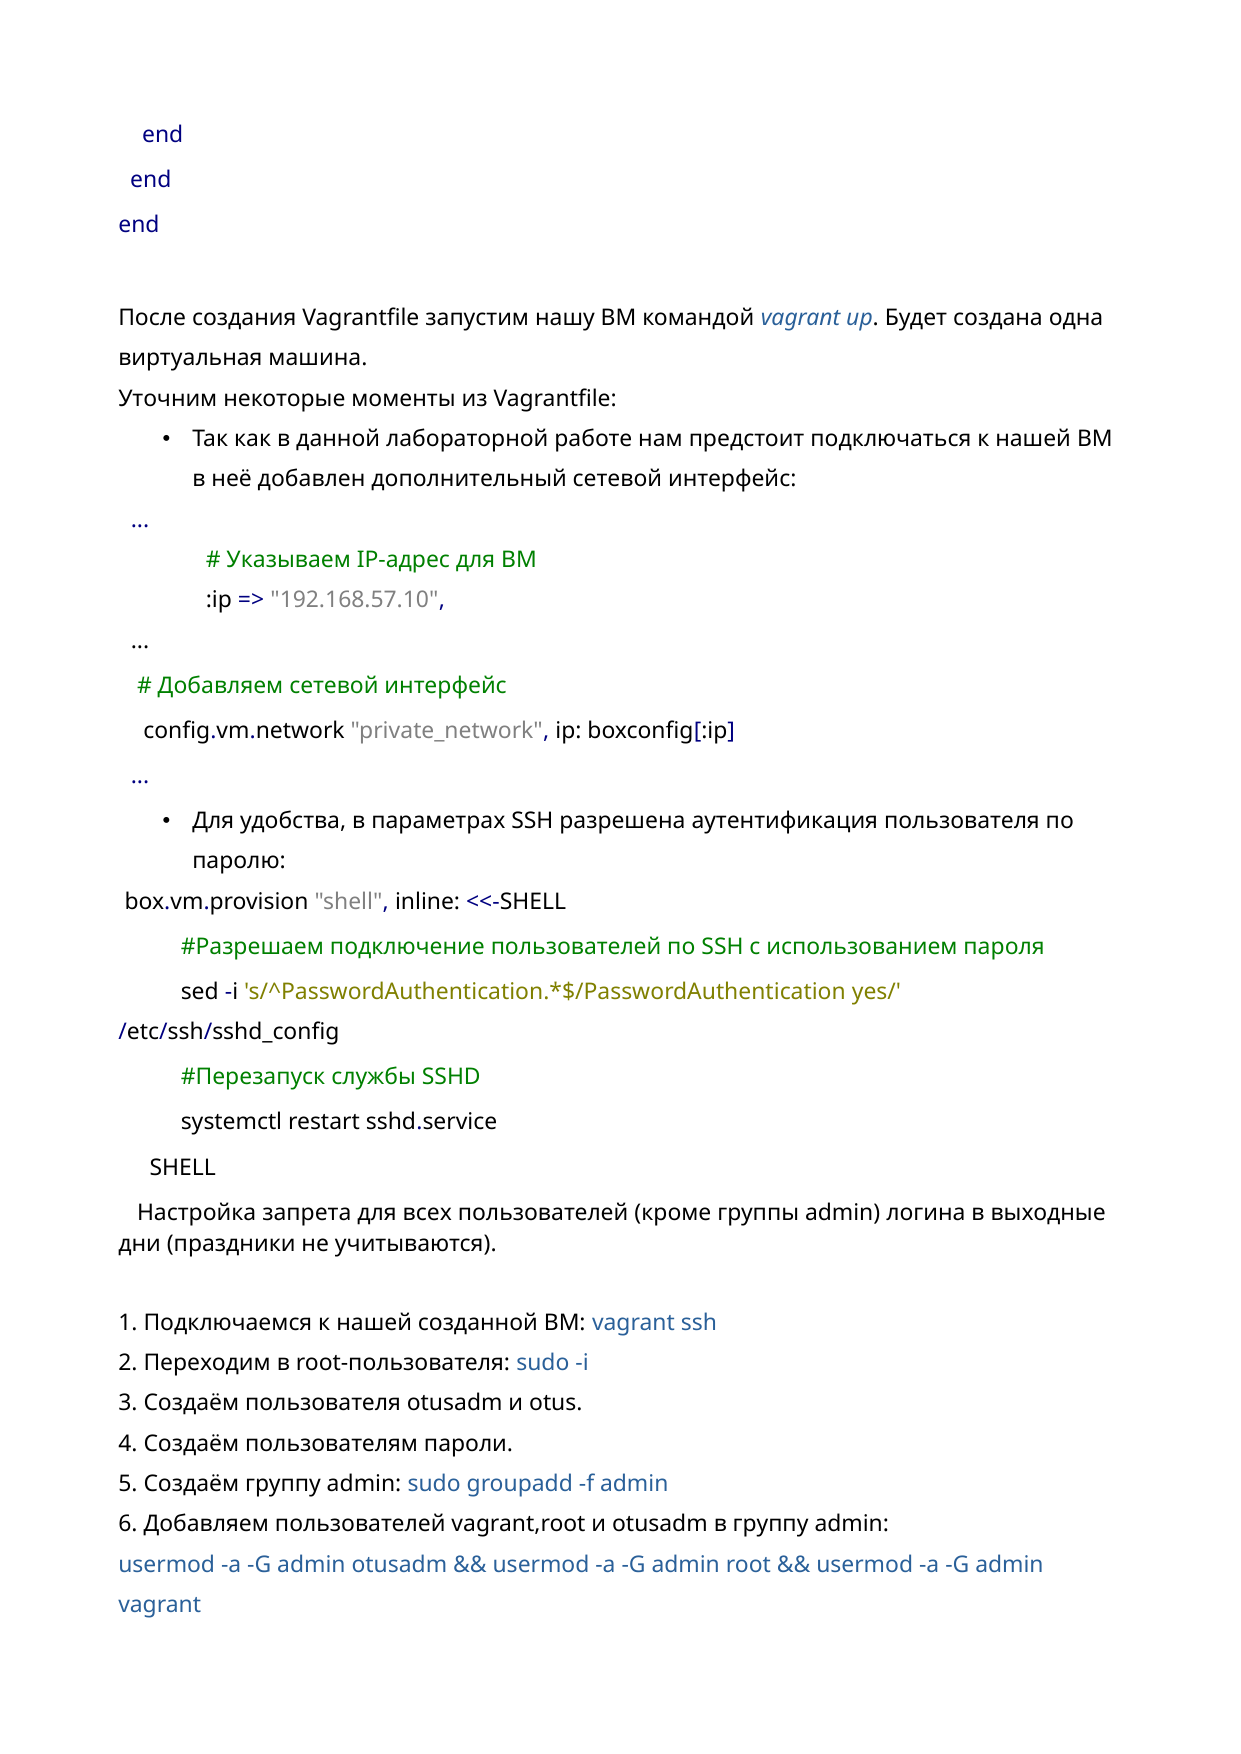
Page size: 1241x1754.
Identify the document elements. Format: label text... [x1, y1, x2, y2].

text usermod -a -G admin otusadm && usermod -a -G admin root && usermod -a -G admin vagrant [118, 1547, 1122, 1619]
text 3. Создаём пользователя otusadm и otus. [118, 1386, 1122, 1417]
text ... [118, 759, 1122, 790]
text #Перезапуск службы SSHD [118, 1060, 1122, 1091]
text end [118, 208, 1122, 239]
text config.vm.network "private_network", ip: boxconfig[:ip] [118, 714, 1122, 745]
text end [118, 118, 1122, 149]
text Уточним некоторые моменты из Vagrantfile: [118, 382, 1122, 413]
text # Добавляем сетевой интерфейс [118, 669, 1122, 700]
text end [118, 163, 1122, 194]
text box.vm.provision "shell", inline: <<-SHELL [118, 884, 1122, 916]
list Так как в данной лабораторной работе нам предстоит подключаться к нашей ВМ в неё добавлен дополнительный сетевой интерфейс: [162, 422, 1122, 493]
text systemctl restart sshd.service [118, 1105, 1122, 1137]
text 5. Создаём группу admin: sudo groupadd -f admin [118, 1467, 1122, 1498]
text 4. Создаём пользователям пароли. [118, 1427, 1122, 1458]
text :ip => "192.168.57.10", [118, 583, 1122, 614]
text 2. Переходим в root-пользователя: sudo -i [118, 1346, 1122, 1377]
text # Указываем IP-адрес для ВМ [118, 543, 1122, 574]
text После создания Vagrantfile запустим нашу ВМ командой vagrant up. Будет создана одна виртуальная машина. [118, 301, 1122, 373]
list Для удобства, в параметрах SSH разрешена аутентификация пользователя по паролю: [162, 804, 1122, 876]
text 1. Подключаемся к нашей созданной ВМ: vagrant ssh [118, 1306, 1122, 1337]
text ... [118, 623, 1122, 655]
text sed -i 's/^PasswordAuthentication.*$/PasswordAuthentication yes/' /etc/ssh/sshd_config [118, 975, 1122, 1046]
text #Разрешаем подключение пользователей по SSH с использованием пароля [118, 930, 1122, 961]
text Настройка запрета для всех пользователей (кроме группы admin) логина в выходные дни (праздники не учитываются). [118, 1196, 1122, 1258]
text ... [118, 503, 1122, 534]
text 6. Добавляем пользователей vagrant,root и otusadm в группу admin: [118, 1507, 1122, 1538]
text SHELL [118, 1150, 1122, 1182]
